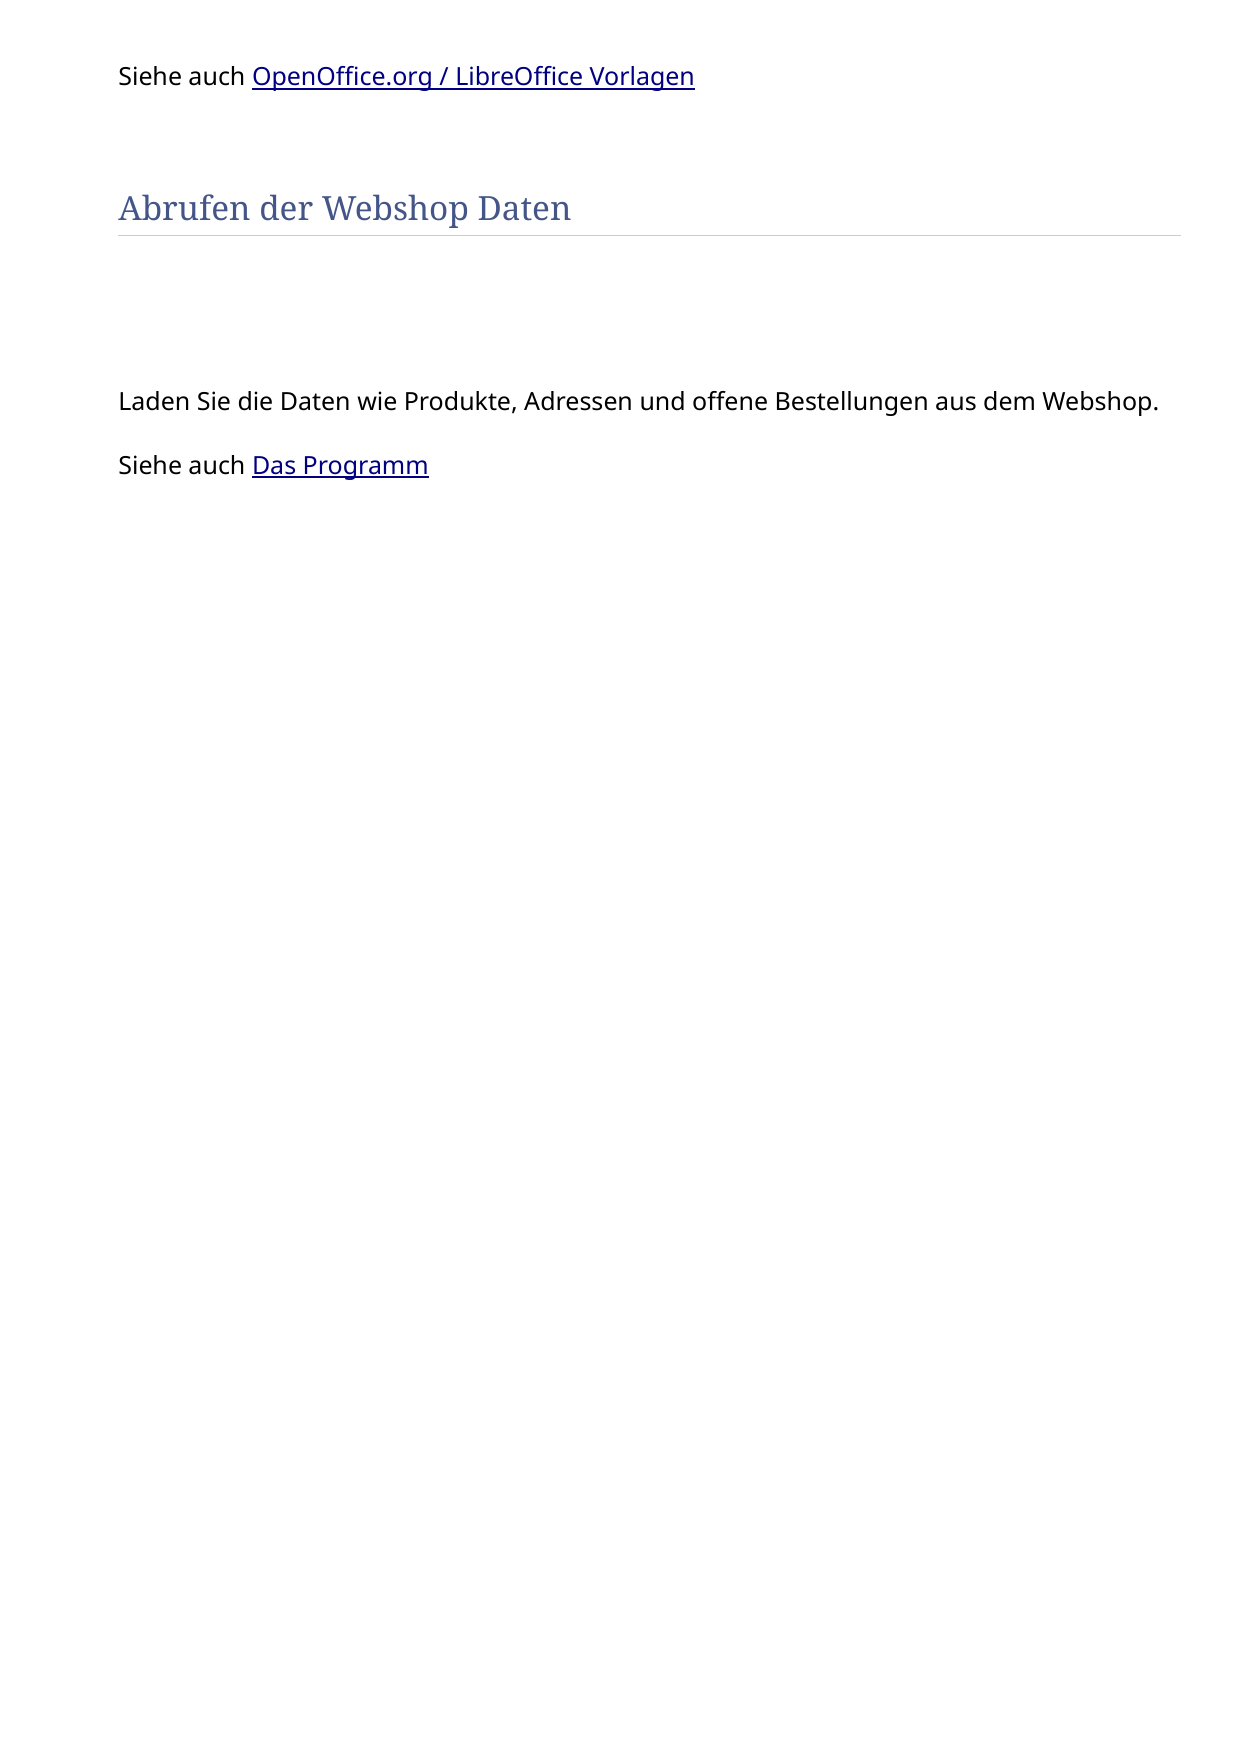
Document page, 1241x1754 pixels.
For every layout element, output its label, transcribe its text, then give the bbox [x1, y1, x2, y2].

text Laden Sie die Daten wie Produkte, Adressen und offene Bestellungen aus dem Webshop. [118, 384, 1181, 418]
text Siehe auch OpenOffice.org / LibreOffice Vorlagen [118, 59, 1181, 93]
text Siehe auch Das Programm [118, 448, 1181, 482]
subtitle Abrufen der Webshop Daten [118, 185, 1181, 235]
